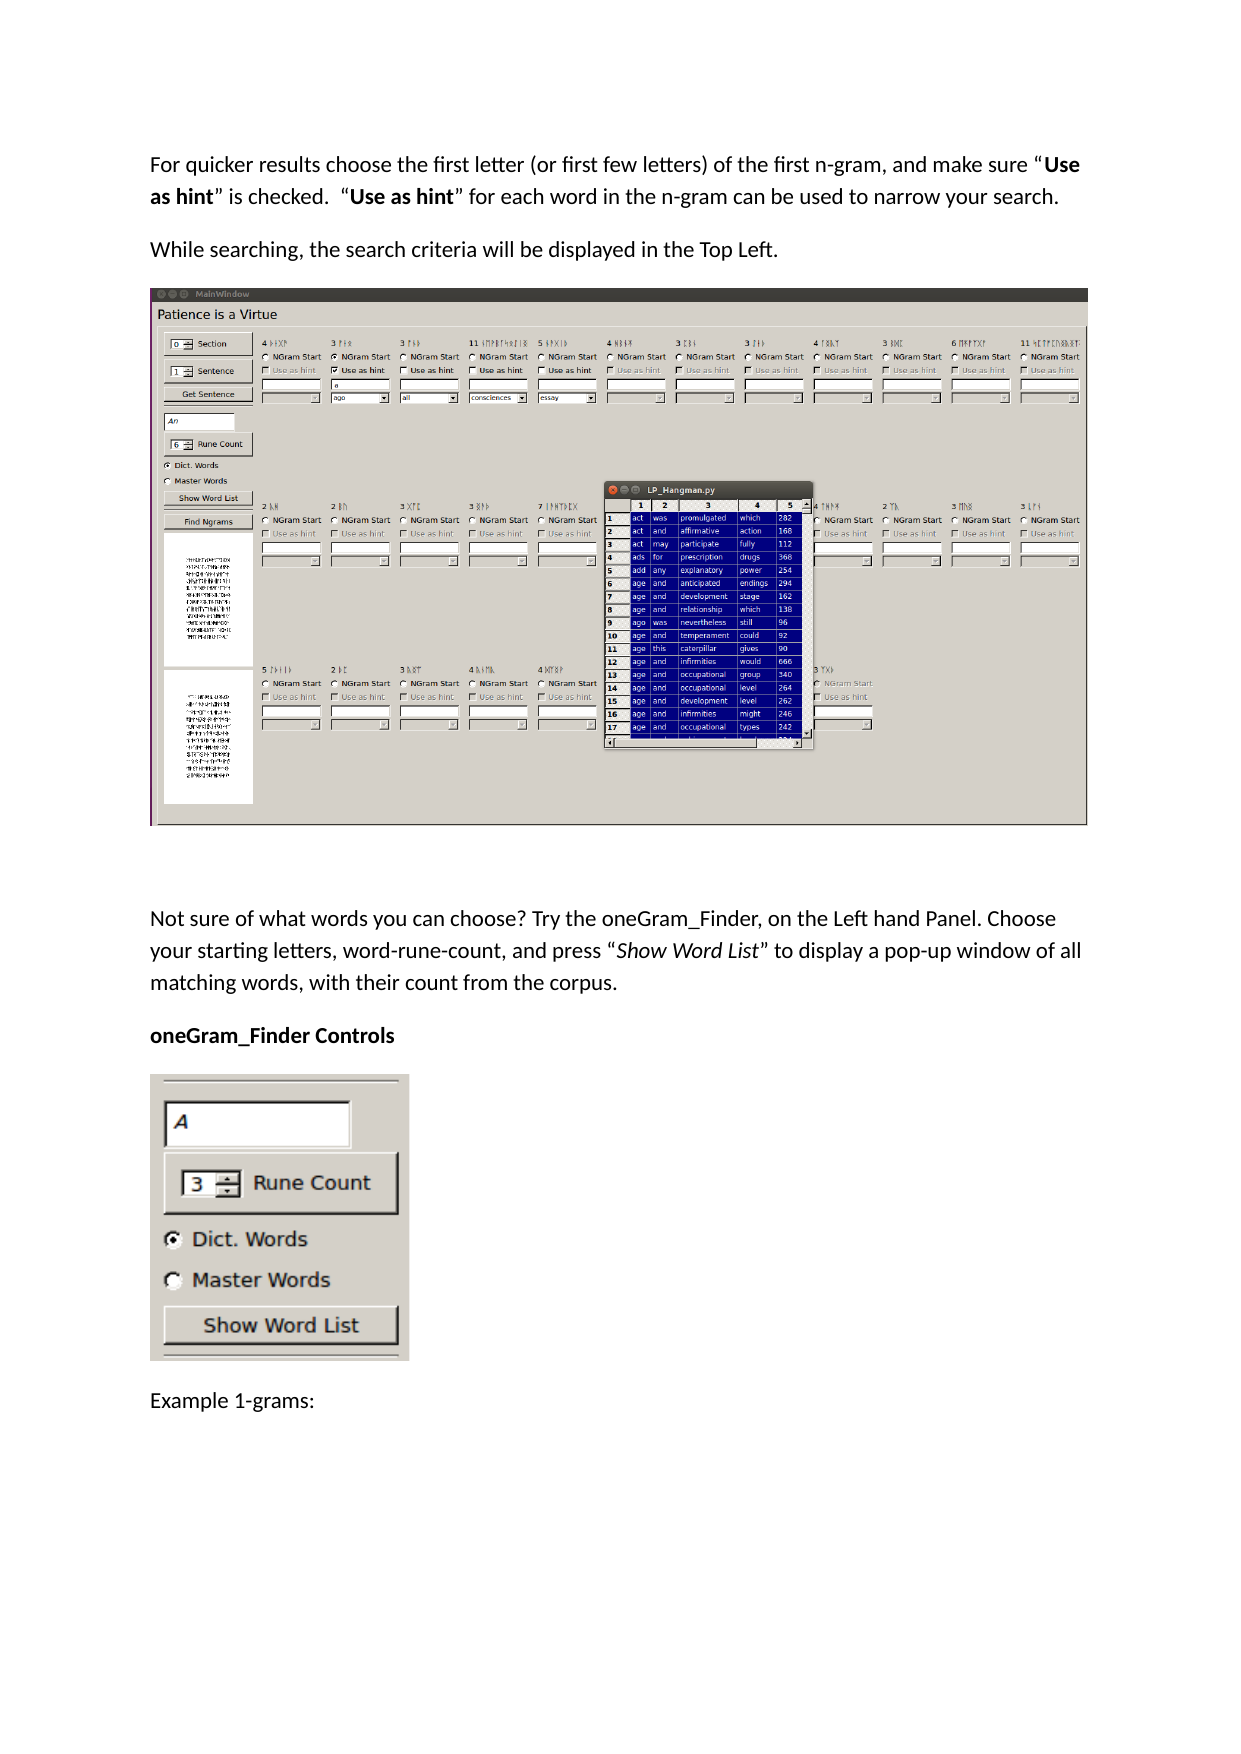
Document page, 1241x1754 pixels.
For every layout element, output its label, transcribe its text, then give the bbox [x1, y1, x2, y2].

text For quicker results choose the first letter (or first few letters) of the first n-gram, and make sure “Use as hint” is checked. “Use as hint” for each word in the n-gram can be used to narrow your search. [150, 150, 1090, 210]
text Example 1-grams: [150, 1387, 1090, 1415]
text While searching, the search criteria will be displayed in the Top Left. [150, 235, 1090, 263]
text oneGram_Finder Controls [150, 1021, 1090, 1049]
picture [150, 1074, 410, 1361]
text Not sure of what words you can choose? Try the oneGram_Finder, on the Left hand Panel. Choose your starting letters, word-rune-count, and press “Show Word List” to display a pop-up window of all matching words, with their count from the corpus. [150, 904, 1090, 996]
picture [150, 288, 1088, 826]
